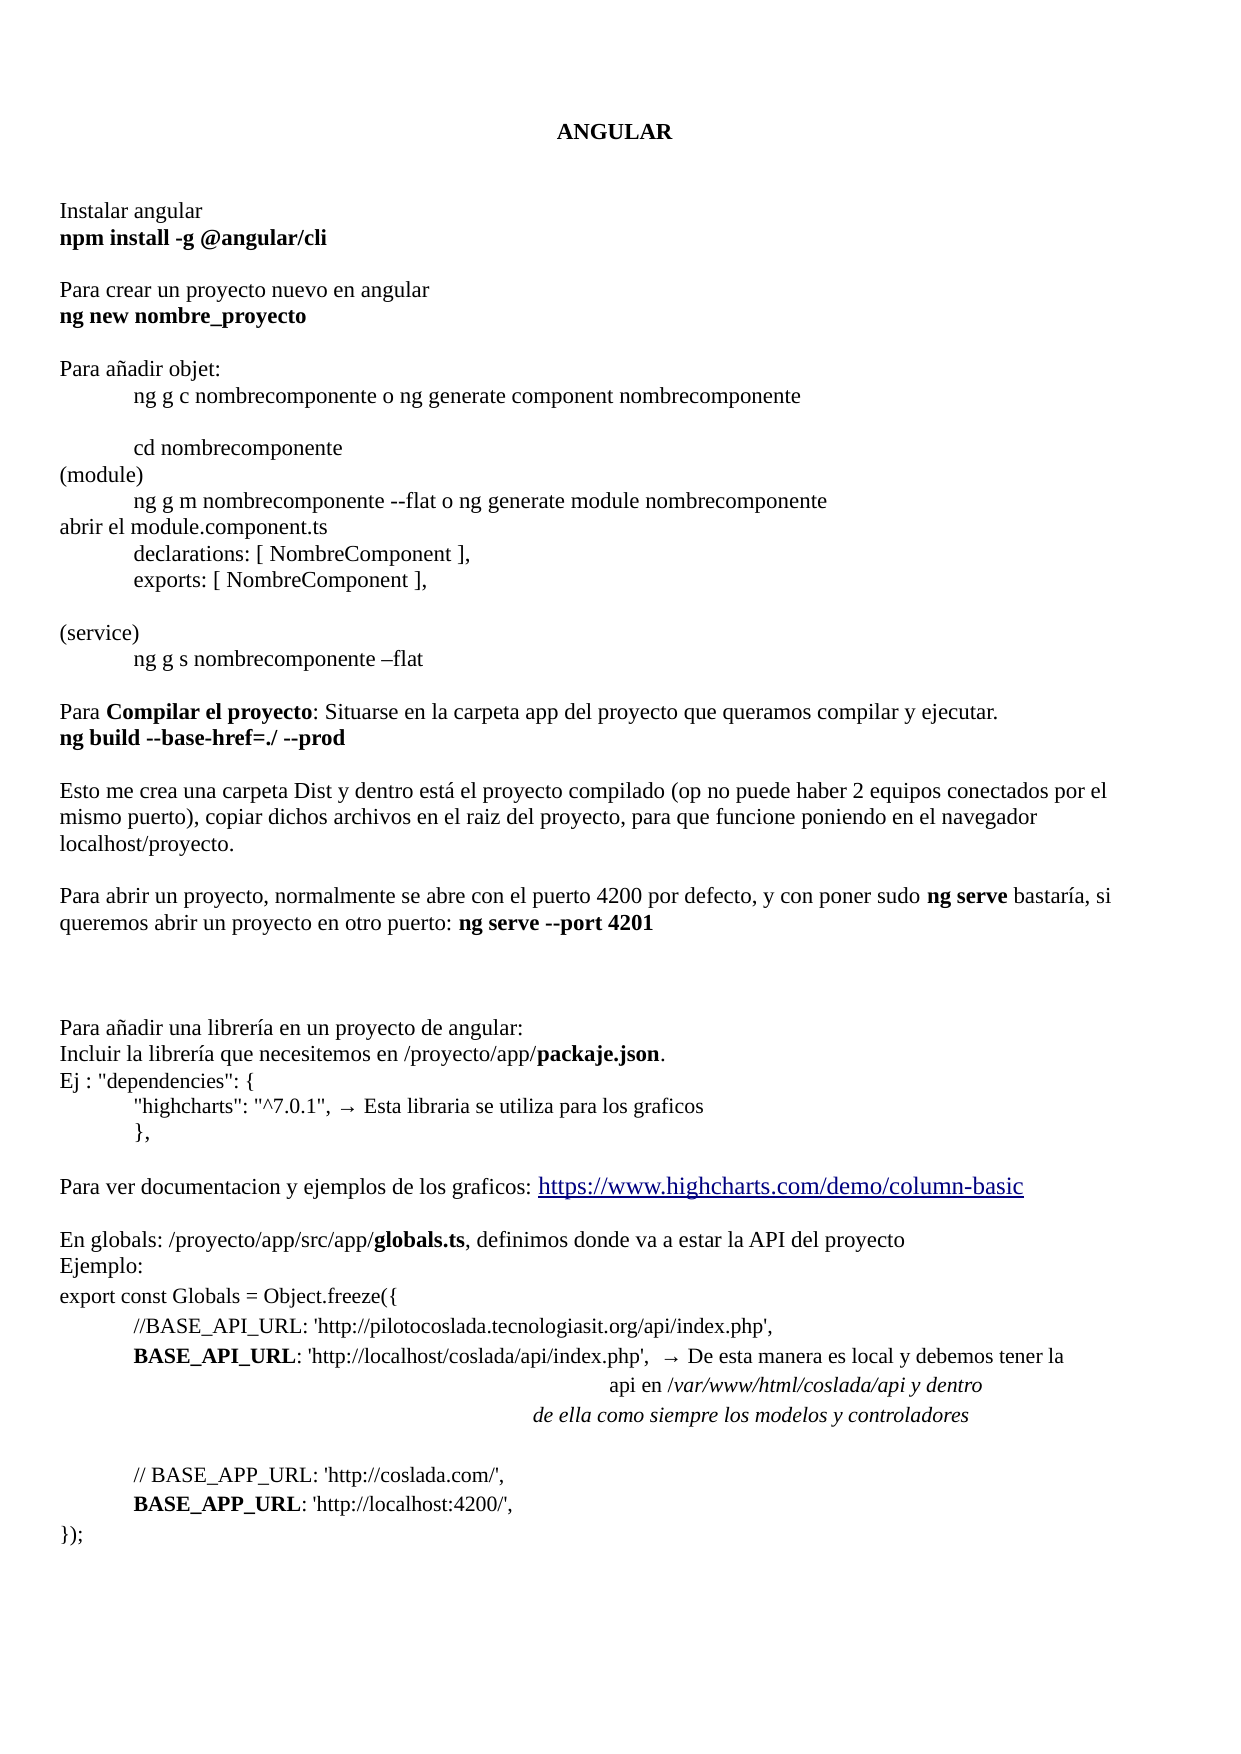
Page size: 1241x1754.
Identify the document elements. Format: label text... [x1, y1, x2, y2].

text Para añadir una librería en un proyecto de angular: [59, 1014, 1170, 1041]
text Ejemplo: [59, 1253, 1170, 1279]
text Para crear un proyecto nuevo en angular [59, 276, 1170, 303]
text Para añadir objet: [59, 355, 1170, 382]
text abrir el module.component.ts [59, 513, 1170, 540]
text Ej : "dependencies": { [59, 1067, 1170, 1093]
text Instalar angular [59, 197, 1170, 223]
text (service) [59, 619, 1170, 645]
text Para Compilar el proyecto: Situarse en la carpeta app del proyecto que queramos compilar y ejecutar. [59, 698, 1170, 724]
text Esto me crea una carpeta Dist y dentro está el proyecto compilado (op no puede haber 2 equipos conectados por el mismo puerto), copiar dichos archivos en el raiz del proyecto, para que funcione poniendo en el navegador localhost/proyecto. [59, 777, 1170, 856]
text ng new nombre_proyecto [59, 303, 1170, 329]
text export const Globals = Object.freeze({ [59, 1279, 1170, 1309]
text exports: [ NombreComponent ], [59, 566, 1170, 592]
text declarations: [ NombreComponent ], [59, 540, 1170, 566]
text ng g c nombrecomponente o ng generate component nombrecomponente [59, 382, 1170, 408]
text Incluir la librería que necesitemos en /proyecto/app/packaje.json. [59, 1041, 1170, 1067]
text BASE_API_URL: 'http://localhost/coslada/api/index.php', → De esta manera es local y debemos tener la api en /var/www/html/coslada/api y dentro de ella como siempre los modelos y controladores [59, 1338, 1170, 1427]
text En globals: /proyecto/app/src/app/globals.ts, definimos donde va a estar la API del proyecto [59, 1226, 1170, 1253]
text Para ver documentacion y ejemplos de los graficos: https://www.highcharts.com/demo/column-basic [59, 1171, 1170, 1200]
text ng build --base-href=./ --prod [59, 724, 1170, 751]
text // BASE_APP_URL: 'http://coslada.com/', [59, 1457, 1170, 1487]
text }); [59, 1516, 1170, 1546]
text }, [59, 1118, 1170, 1145]
text npm install -g @angular/cli [59, 223, 1170, 250]
text ANGULAR [59, 118, 1170, 144]
text "highcharts": "^7.0.1", → Esta libraria se utiliza para los graficos [59, 1093, 1170, 1118]
text cd nombrecomponente [59, 434, 1170, 461]
text //BASE_API_URL: 'http://pilotocoslada.tecnologiasit.org/api/index.php', [59, 1309, 1170, 1338]
text (module) [59, 461, 1170, 487]
text ng g m nombrecomponente --flat o ng generate module nombrecomponente [59, 487, 1170, 513]
text Para abrir un proyecto, normalmente se abre con el puerto 4200 por defecto, y con poner sudo ng serve bastaría, si queremos abrir un proyecto en otro puerto: ng serve --port 4201 [59, 882, 1170, 935]
text BASE_APP_URL: 'http://localhost:4200/', [59, 1487, 1170, 1516]
text ng g s nombrecomponente –flat [59, 645, 1170, 672]
